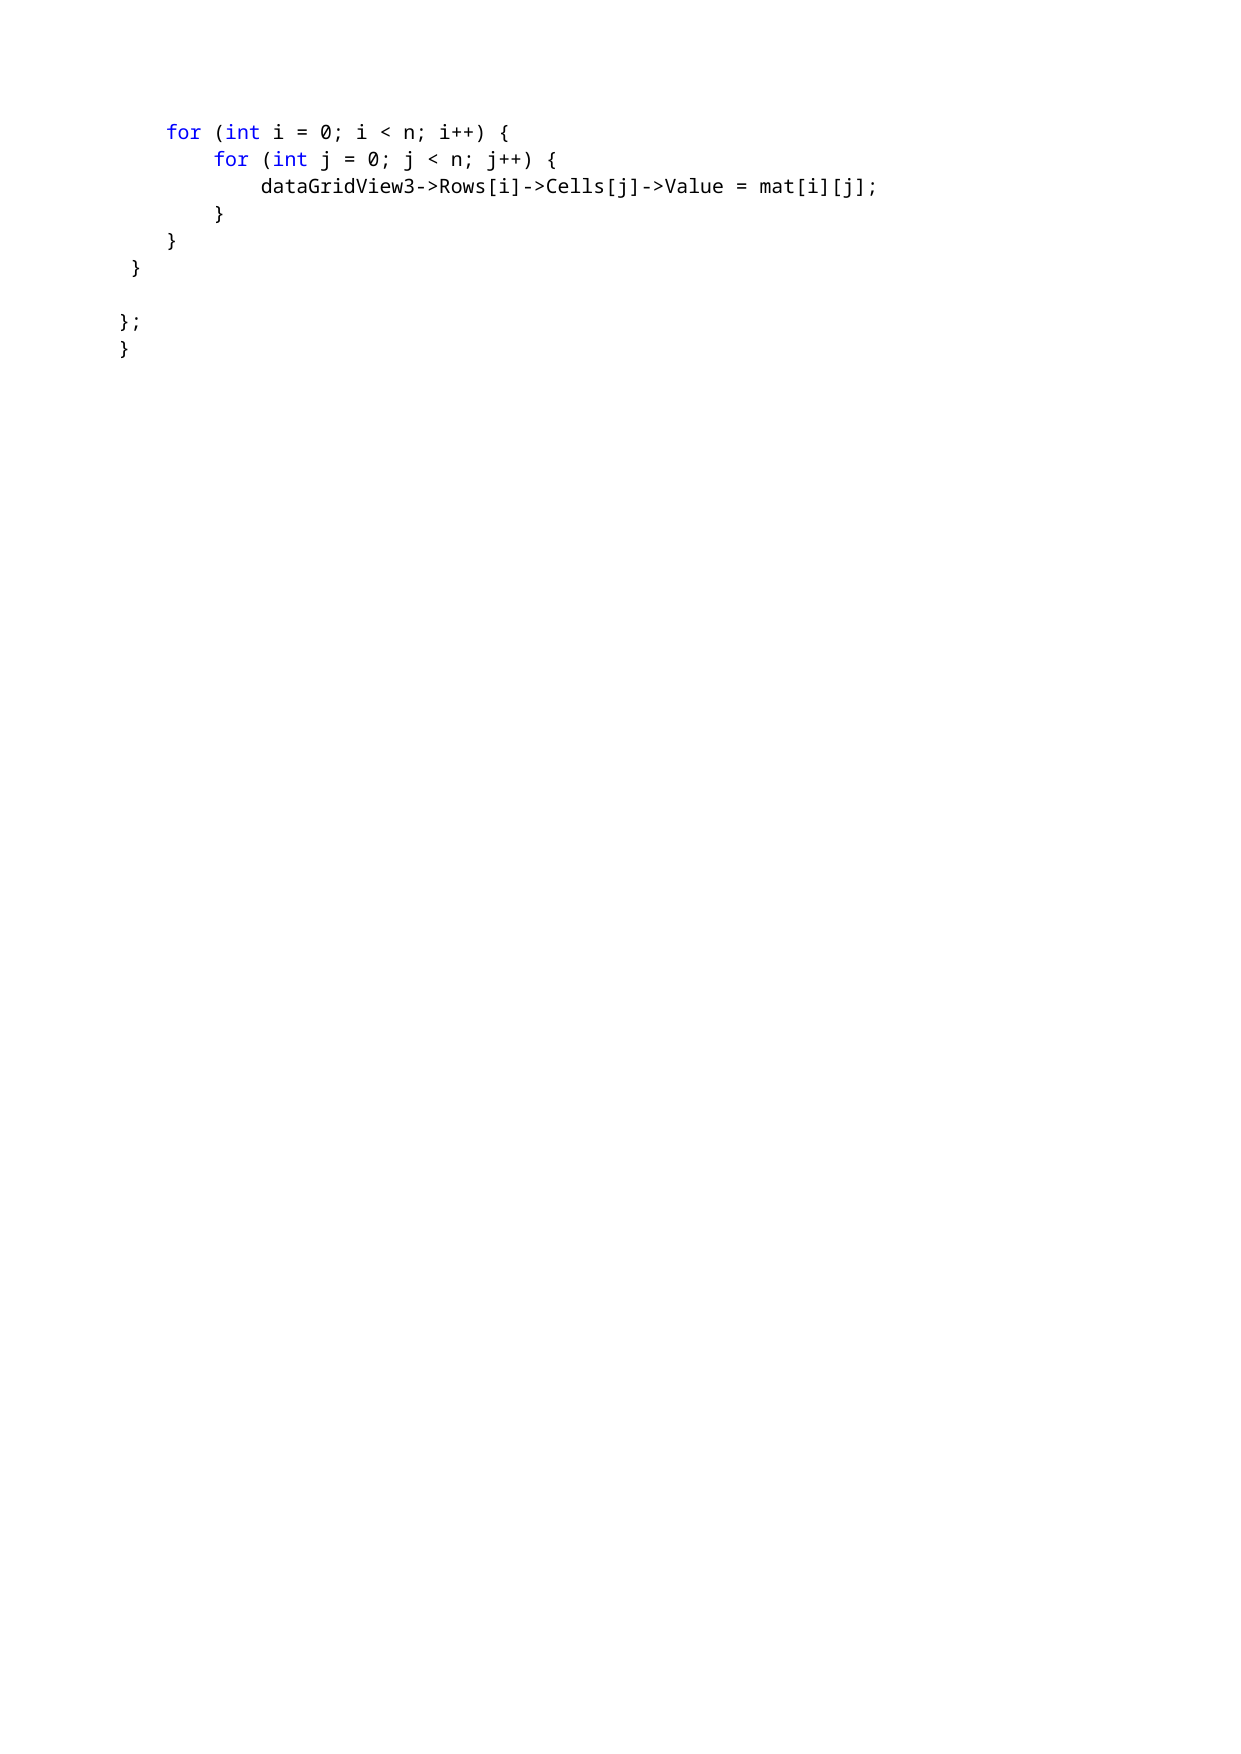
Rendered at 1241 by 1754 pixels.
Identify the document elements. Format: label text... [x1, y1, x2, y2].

text dataGridView3->Rows[i]->Cells[j]->Value = mat[i][j]; [118, 172, 1122, 199]
text } [118, 334, 1122, 361]
text } [118, 199, 1122, 226]
text } [118, 253, 1122, 280]
text } [118, 226, 1122, 253]
text for (int j = 0; j < n; j++) { [118, 145, 1122, 172]
text }; [118, 307, 1122, 334]
text for (int i = 0; i < n; i++) { [118, 118, 1122, 145]
